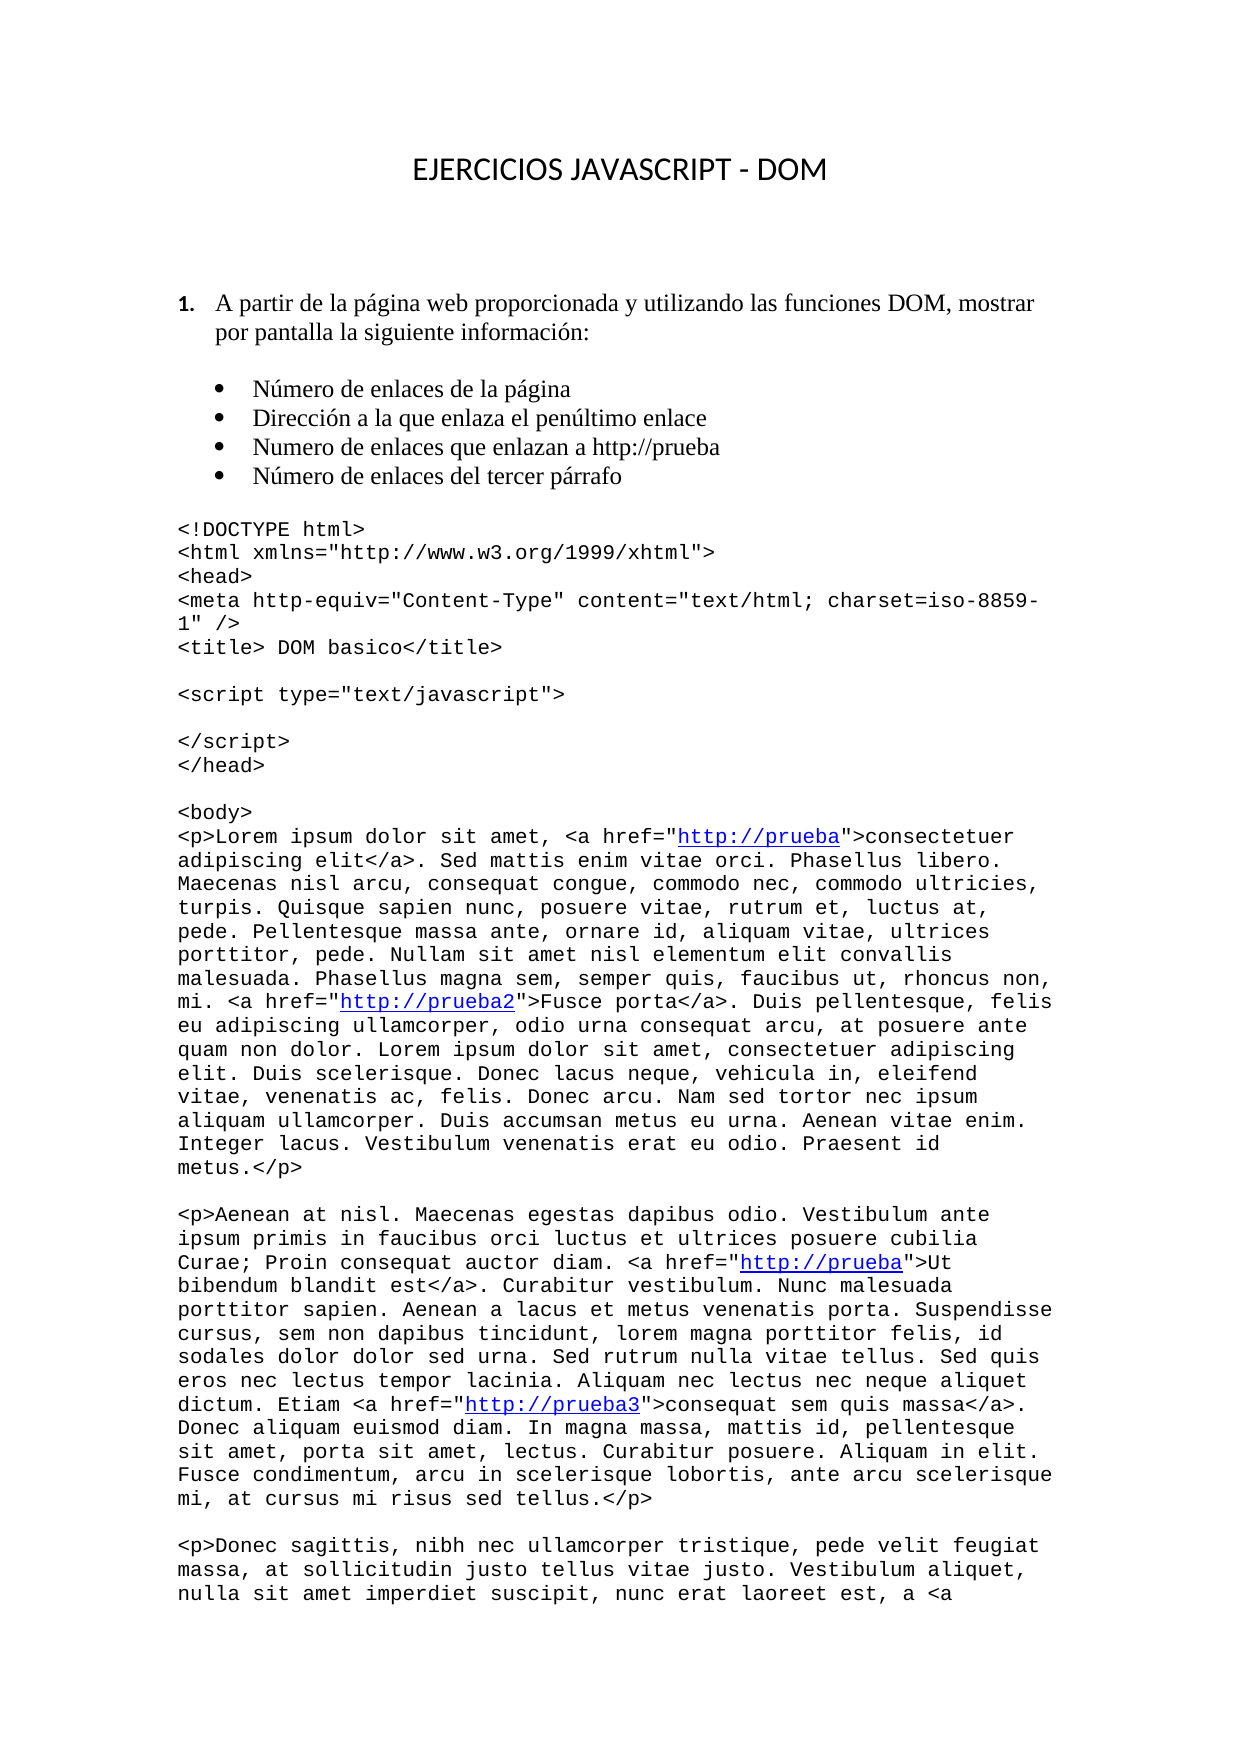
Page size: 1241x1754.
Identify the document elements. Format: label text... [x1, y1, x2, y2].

list Número de enlaces del tercer párrafo [215, 461, 1063, 489]
text <meta http-equiv="Content-Type" content="text/html; charset=iso-8859-1" /> [177, 589, 1063, 637]
text <p>Donec sagittis, nibh nec ullamcorper tristique, pede velit feugiat massa, at sollicitudin justo tellus vitae justo. Vestibulum aliquet, nulla sit amet imperdiet suscipit, nunc erat laoreet est, a <a [177, 1535, 1063, 1606]
text <script type="text/javascript"> [177, 684, 1063, 708]
text </script> [177, 731, 1063, 755]
list Numero de enlaces que enlazan a http://prueba [215, 432, 1063, 461]
text </head> [177, 755, 1063, 779]
text <!DOCTYPE html> [177, 519, 1063, 542]
list A partir de la página web proporcionada y utilizando las funciones DOM, mostrar por pantalla la siguiente información: [177, 288, 1063, 346]
text EJERCICIOS JAVASCRIPT - DOM [177, 148, 1063, 188]
text <p>Aenean at nisl. Maecenas egestas dapibus odio. Vestibulum ante ipsum primis in faucibus orci luctus et ultrices posuere cubilia Curae; Proin consequat auctor diam. <a href="http://prueba">Ut bibendum blandit est</a>. Curabitur vestibulum. Nunc malesuada porttitor sapien. Aenean a lacus et metus venenatis porta. Suspendisse cursus, sem non dapibus tincidunt, lorem magna porttitor felis, id sodales dolor dolor sed urna. Sed rutrum nulla vitae tellus. Sed quis eros nec lectus tempor lacinia. Aliquam nec lectus nec neque aliquet dictum. Etiam <a href="http://prueba3">consequat sem quis massa</a>. Donec aliquam euismod diam. In magna massa, mattis id, pellentesque sit amet, porta sit amet, lectus. Curabitur posuere. Aliquam in elit. Fusce condimentum, arcu in scelerisque lobortis, ante arcu scelerisque mi, at cursus mi risus sed tellus.</p> [177, 1204, 1063, 1512]
text <head> [177, 566, 1063, 589]
text <p>Lorem ipsum dolor sit amet, <a href="http://prueba">consectetuer adipiscing elit</a>. Sed mattis enim vitae orci. Phasellus libero. Maecenas nisl arcu, consequat congue, commodo nec, commodo ultricies, turpis. Quisque sapien nunc, posuere vitae, rutrum et, luctus at, pede. Pellentesque massa ante, ornare id, aliquam vitae, ultrices porttitor, pede. Nullam sit amet nisl elementum elit convallis malesuada. Phasellus magna sem, semper quis, faucibus ut, rhoncus non, mi. <a href="http://prueba2">Fusce porta</a>. Duis pellentesque, felis eu adipiscing ullamcorper, odio urna consequat arcu, at posuere ante quam non dolor. Lorem ipsum dolor sit amet, consectetuer adipiscing elit. Duis scelerisque. Donec lacus neque, vehicula in, eleifend vitae, venenatis ac, felis. Donec arcu. Nam sed tortor nec ipsum aliquam ullamcorper. Duis accumsan metus eu urna. Aenean vitae enim. Integer lacus. Vestibulum venenatis erat eu odio. Praesent id metus.</p> [177, 826, 1063, 1181]
text <body> [177, 802, 1063, 826]
text <title> DOM basico</title> [177, 637, 1063, 661]
text <html xmlns="http://www.w3.org/1999/xhtml"> [177, 542, 1063, 566]
list Número de enlaces de la página [215, 374, 1063, 403]
list Dirección a la que enlaza el penúltimo enlace [215, 403, 1063, 432]
